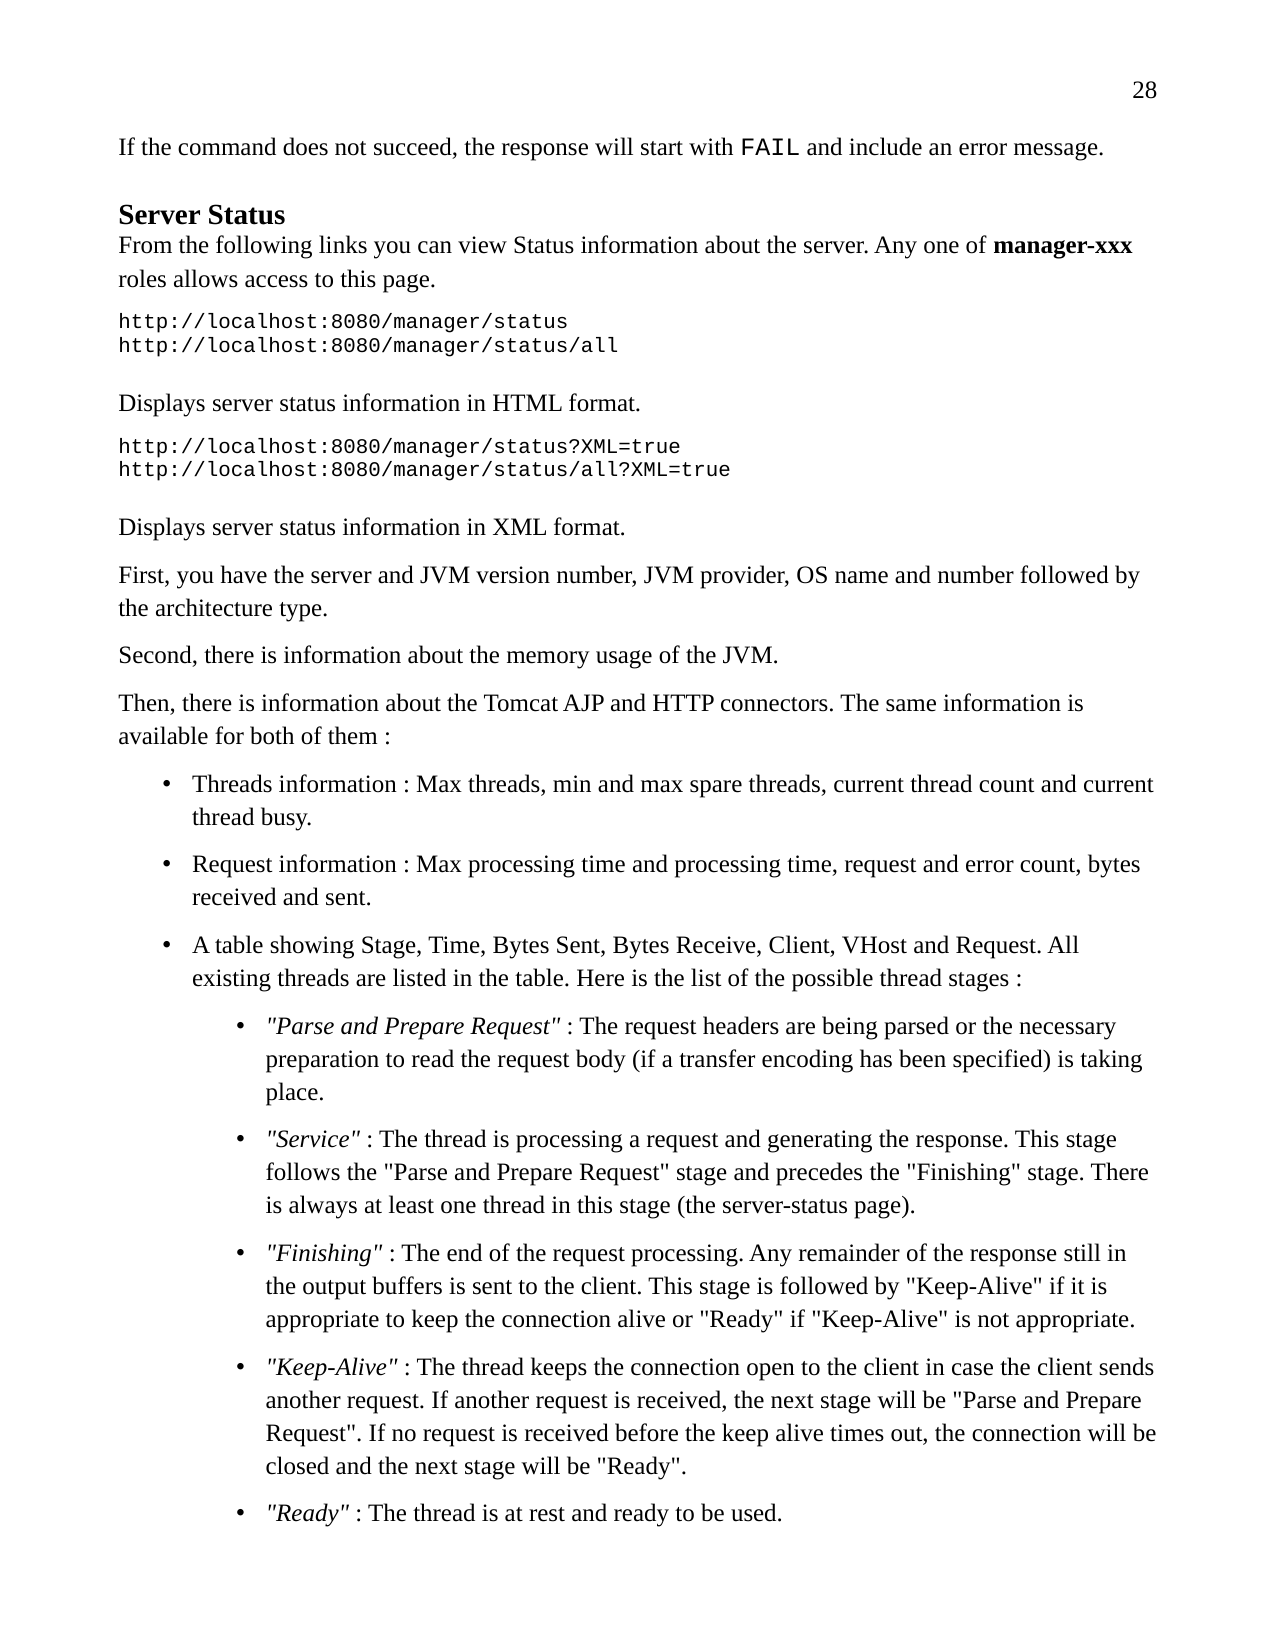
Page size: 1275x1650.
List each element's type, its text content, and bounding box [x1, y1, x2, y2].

text If the command does not succeed, the response will start with FAIL and include an error message. [118, 132, 1157, 163]
text First, you have the server and JVM version number, JVM provider, OS name and number followed by the architecture type. [118, 560, 1157, 622]
text From the following links you can view Status information about the server. Any one of manager-xxx roles allows access to this page. [118, 231, 1157, 292]
text Displays server status information in XML format. [118, 512, 1157, 541]
list Request information : Max processing time and processing time, request and error count, bytes received and sent. [162, 849, 1157, 911]
list "Finishing" : The end of the request processing. Any remainder of the response still in the output buffers is sent to the client. This stage is followed by "Keep-Alive" if it is appropriate to keep the connection alive or "Ready" if "Keep-Alive" is not appropriate. [236, 1238, 1157, 1333]
list "Service" : The thread is processing a request and generating the response. This stage follows the "Parse and Prepare Request" stage and precedes the "Finishing" stage. There is always at least one thread in this stage (the server-status page). [236, 1124, 1157, 1219]
list "Parse and Prepare Request" : The request headers are being parsed or the necessary preparation to read the request body (if a transfer encoding has been specified) is taking place. [236, 1011, 1157, 1106]
text Displays server status information in HTML format. [118, 388, 1157, 417]
text http://localhost:8080/manager/status/all?XML=true [118, 459, 1157, 483]
text Then, there is information about the Tomcat AJP and HTTP connectors. The same information is available for both of them : [118, 688, 1157, 750]
text http://localhost:8080/manager/status/all [118, 335, 1157, 358]
list A table showing Stage, Time, Bytes Sent, Bytes Receive, Client, VHost and Request. All existing threads are listed in the table. Here is the list of the possible thread stages : [162, 930, 1157, 992]
list "Keep-Alive" : The thread keeps the connection open to the client in case the client sends another request. If another request is received, the next stage will be "Parse and Prepare Request". If no request is received before the keep alive times out, the connection will be closed and the next stage will be "Ready". [236, 1352, 1157, 1479]
subtitle Server Status [118, 197, 1157, 231]
list "Ready" : The thread is at rest and ready to be used. [236, 1498, 1157, 1527]
text http://localhost:8080/manager/status [118, 311, 1157, 335]
text http://localhost:8080/manager/status?XML=true [118, 436, 1157, 459]
text Second, there is information about the memory usage of the JVM. [118, 641, 1157, 669]
list Threads information : Max threads, min and max spare threads, current thread count and current thread busy. [162, 769, 1157, 831]
